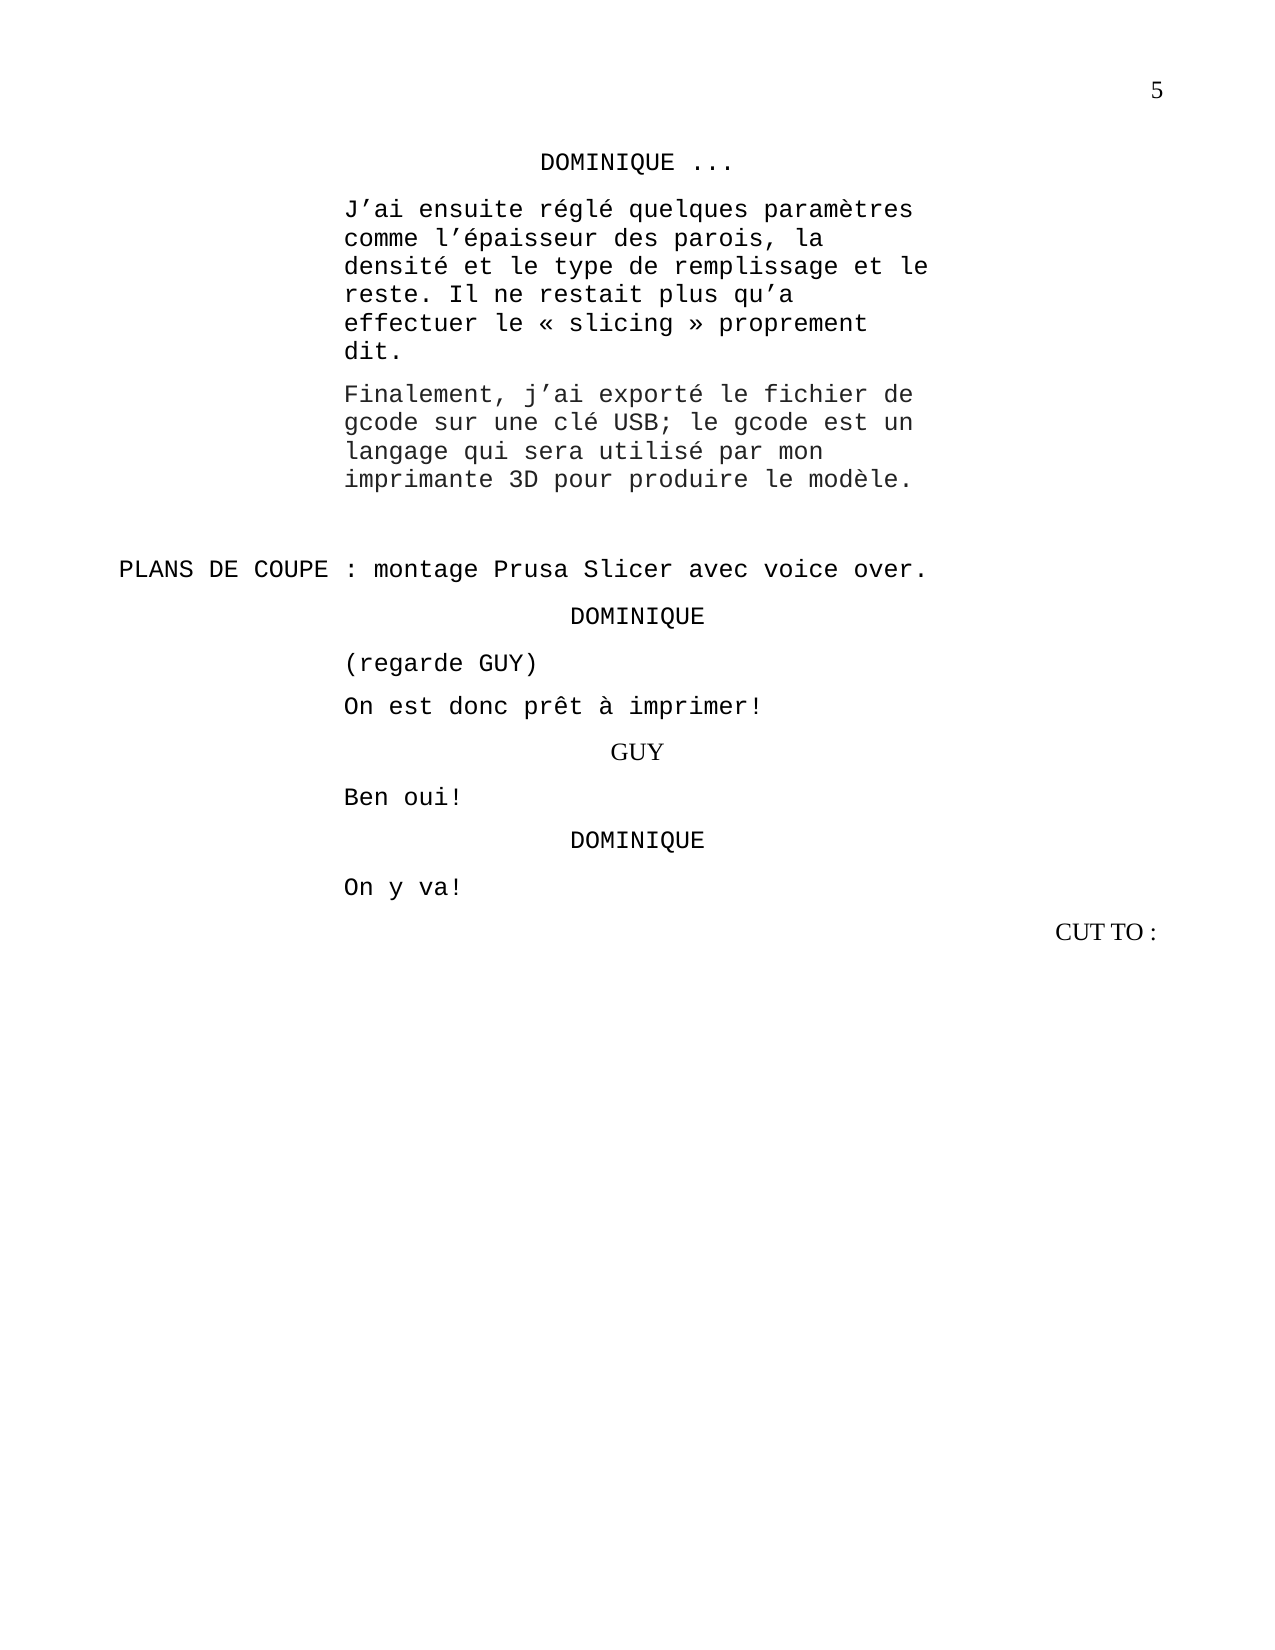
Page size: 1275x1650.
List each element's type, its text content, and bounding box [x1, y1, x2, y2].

text PLANS DE COUPE : montage Prusa Slicer avec voice over. [118, 557, 1156, 585]
text CUT TO : [118, 917, 1156, 946]
text (regarde GUY) [343, 651, 931, 679]
text J’ai ensuite réglé quelques paramètres comme l’épaisseur des parois, la densité et le type de remplissage et le reste. Il ne restait plus qu’a effectuer le « slicing » proprement dit. [343, 197, 931, 367]
text DOMINIQUE [118, 827, 1156, 856]
text DOMINIQUE [118, 604, 1156, 632]
text Finalement, j’ai exporté le fichier de gcode sur une clé USB; le gcode est un langage qui sera utilisé par mon imprimante 3D pour produire le modèle. [343, 382, 931, 495]
text Ben oui! [343, 784, 931, 813]
text DOMINIQUE ... [118, 150, 1156, 178]
text GUY [118, 737, 1156, 765]
text On est donc prêt à imprimer! [343, 694, 931, 722]
text On y va! [343, 874, 931, 903]
